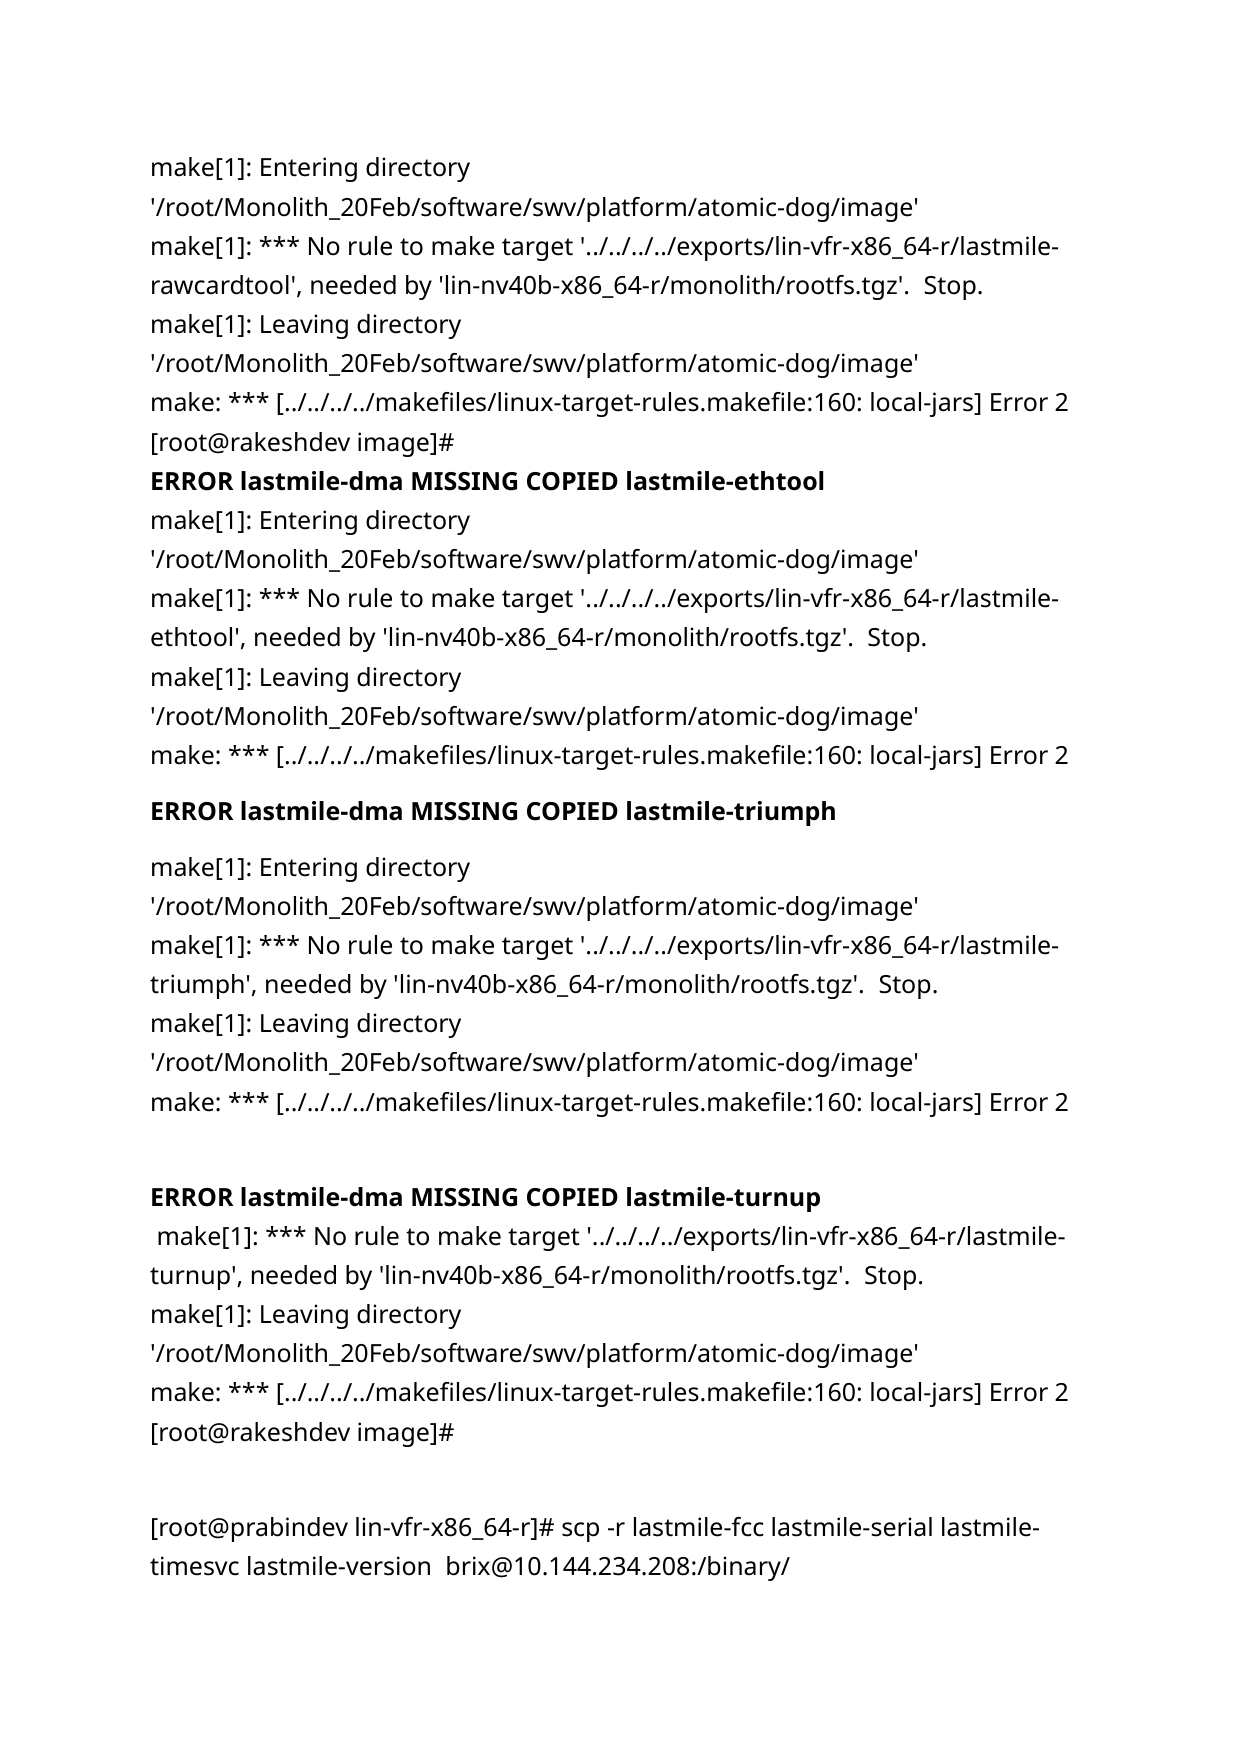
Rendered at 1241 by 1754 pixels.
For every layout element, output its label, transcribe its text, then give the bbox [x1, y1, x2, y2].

text ERROR lastmile-dma MISSING COPIED lastmile-triumph [150, 793, 1090, 827]
text ERROR lastmile-dma MISSING COPIED lastmile-turnup make[1]: *** No rule to make target '../../../../exports/lin-vfr-x86_64-r/lastmile-turnup', needed by 'lin-nv40b-x86_64-r/monolith/rootfs.tgz'. Stop. make[1]: Leaving directory '/root/Monolith_20Feb/software/swv/platform/atomic-dog/image' make: *** [../../../../makefiles/linux-target-rules.makefile:160: local-jars] Error 2 [root@rakeshdev image]# [150, 1179, 1090, 1487]
text make[1]: Entering directory '/root/Monolith_20Feb/software/swv/platform/atomic-dog/image' make[1]: *** No rule to make target '../../../../exports/lin-vfr-x86_64-r/lastmile-rawcardtool', needed by 'lin-nv40b-x86_64-r/monolith/rootfs.tgz'. Stop. make[1]: Leaving directory '/root/Monolith_20Feb/software/swv/platform/atomic-dog/image' make: *** [../../../../makefiles/linux-target-rules.makefile:160: local-jars] Error 2 [root@rakeshdev image]# ERROR lastmile-dma MISSING COPIED lastmile-ethtool make[1]: Entering directory '/root/Monolith_20Feb/software/swv/platform/atomic-dog/image' make[1]: *** No rule to make target '../../../../exports/lin-vfr-x86_64-r/lastmile-ethtool', needed by 'lin-nv40b-x86_64-r/monolith/rootfs.tgz'. Stop. make[1]: Leaving directory '/root/Monolith_20Feb/software/swv/platform/atomic-dog/image' make: *** [../../../../makefiles/linux-target-rules.makefile:160: local-jars] Error 2 [150, 150, 1090, 772]
text [root@prabindev lin-vfr-x86_64-r]# scp -r lastmile-fcc lastmile-serial lastmile-timesvc lastmile-version brix@10.144.234.208:/binary/ [150, 1509, 1090, 1582]
text make[1]: Entering directory '/root/Monolith_20Feb/software/swv/platform/atomic-dog/image' make[1]: *** No rule to make target '../../../../exports/lin-vfr-x86_64-r/lastmile-triumph', needed by 'lin-nv40b-x86_64-r/monolith/rootfs.tgz'. Stop. make[1]: Leaving directory '/root/Monolith_20Feb/software/swv/platform/atomic-dog/image' make: *** [../../../../makefiles/linux-target-rules.makefile:160: local-jars] Error 2 [150, 849, 1090, 1157]
